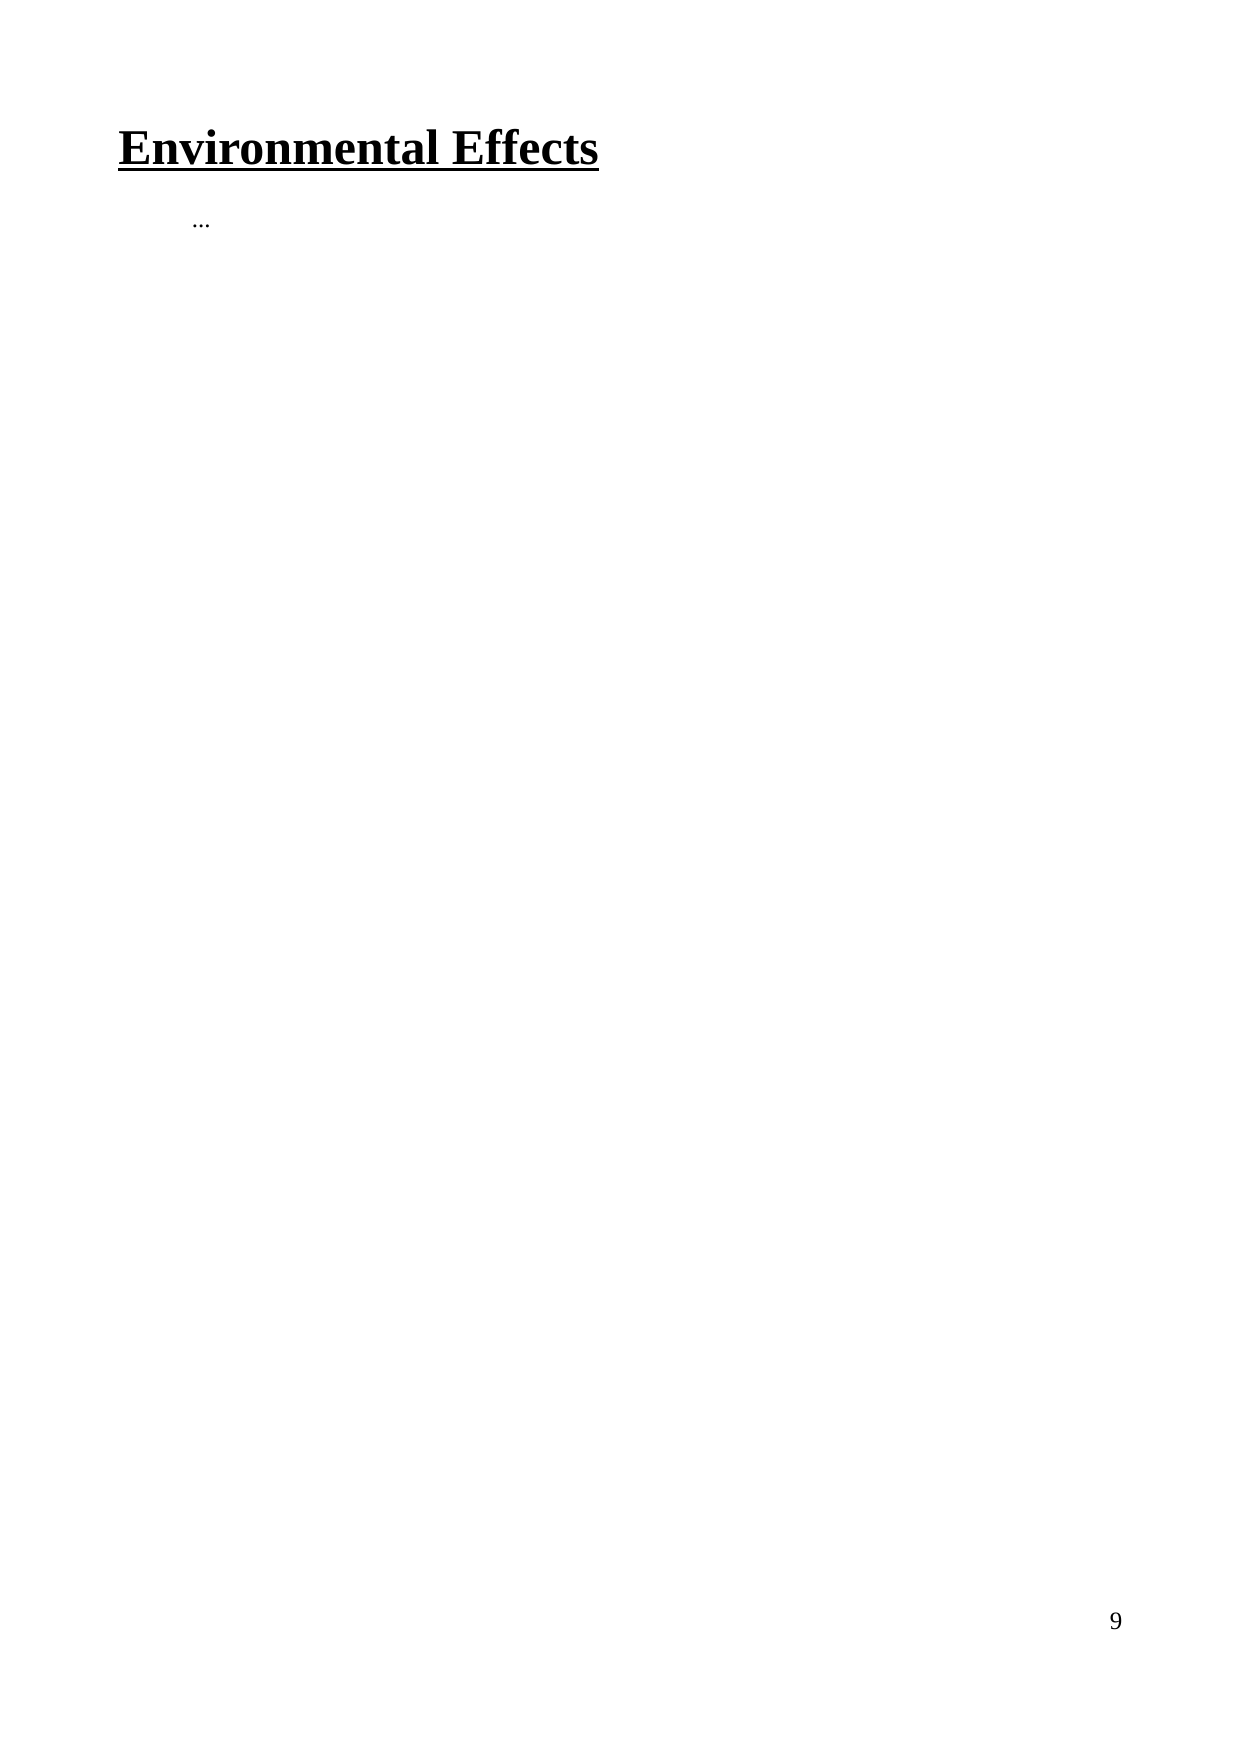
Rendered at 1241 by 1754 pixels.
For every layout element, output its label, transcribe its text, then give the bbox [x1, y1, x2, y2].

text ... [118, 204, 605, 233]
text Environmental Effects [118, 118, 605, 176]
